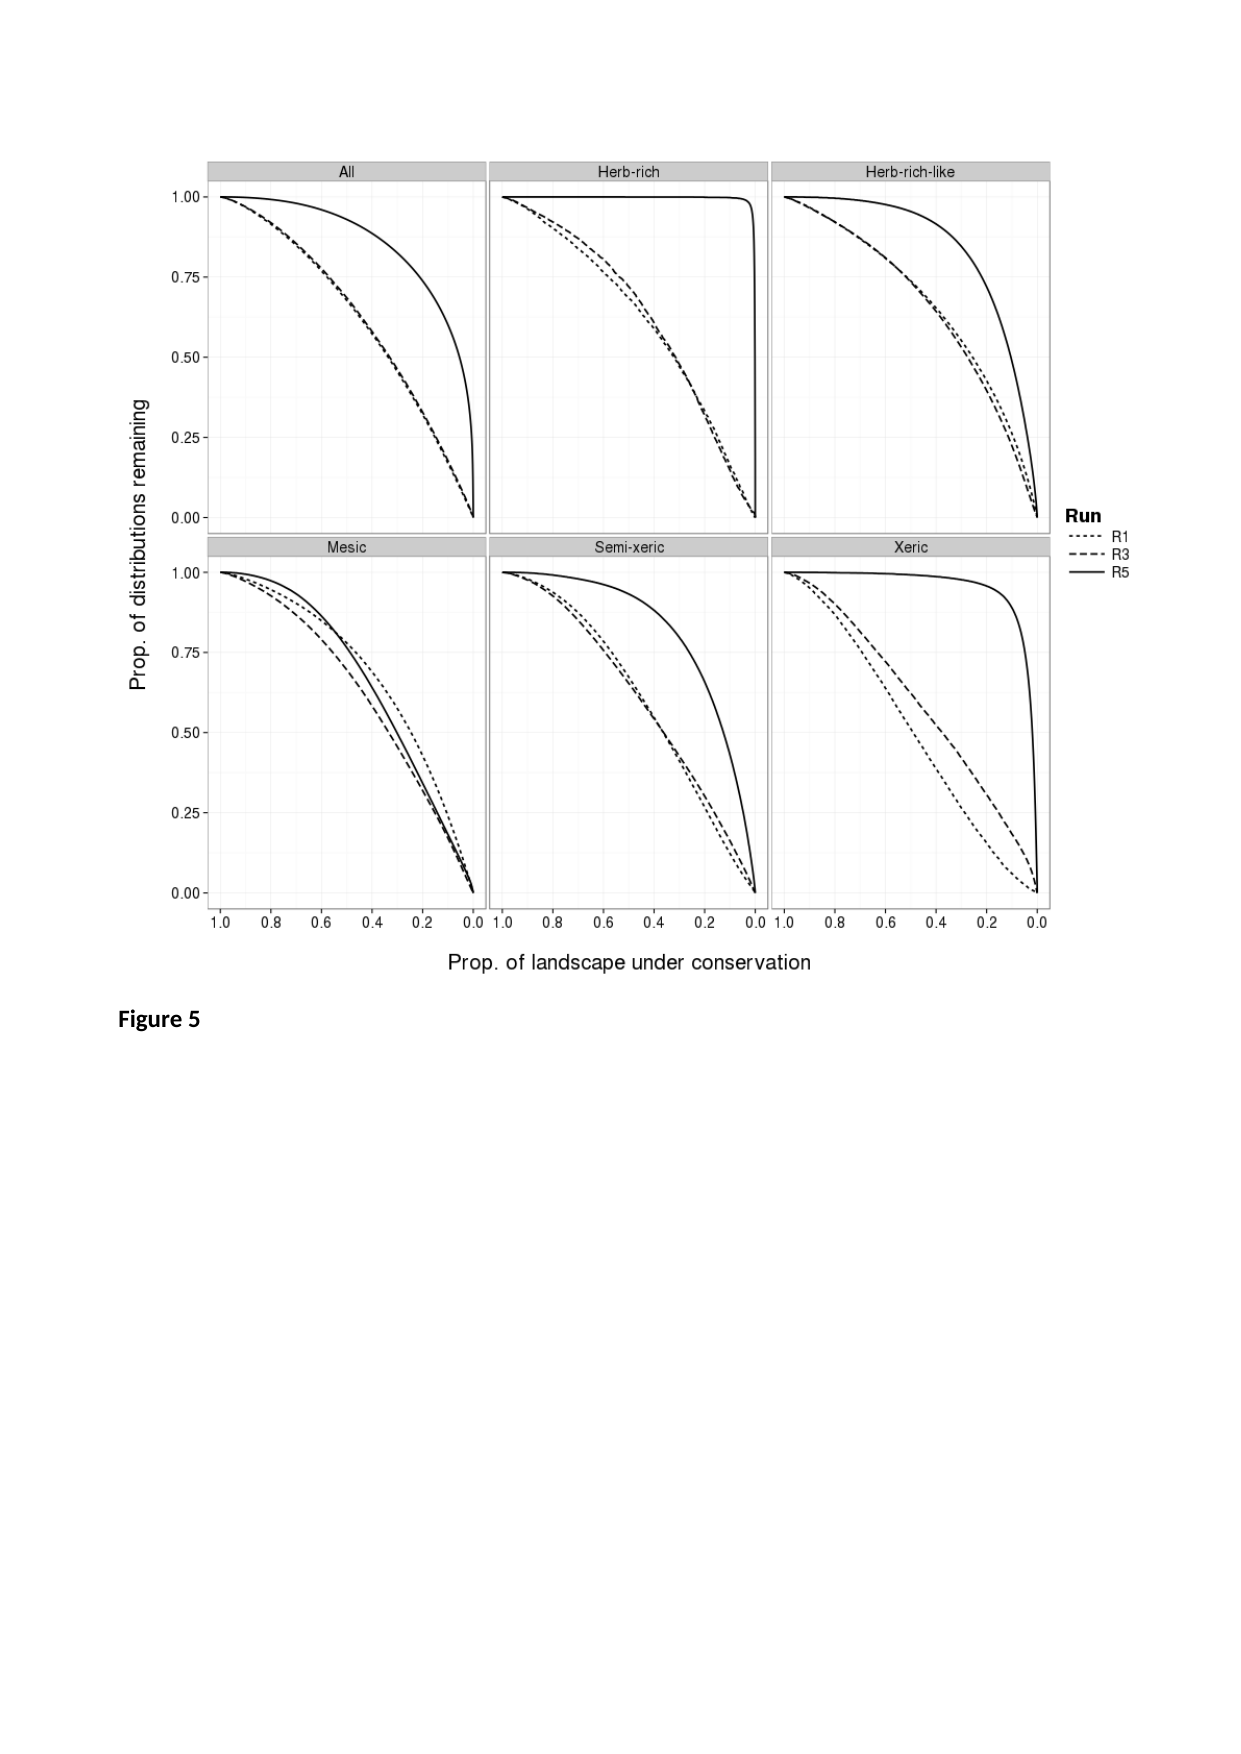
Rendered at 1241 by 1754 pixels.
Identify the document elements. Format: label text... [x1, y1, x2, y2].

text Figure 5 [118, 1004, 1122, 1034]
picture [118, 147, 1160, 981]
